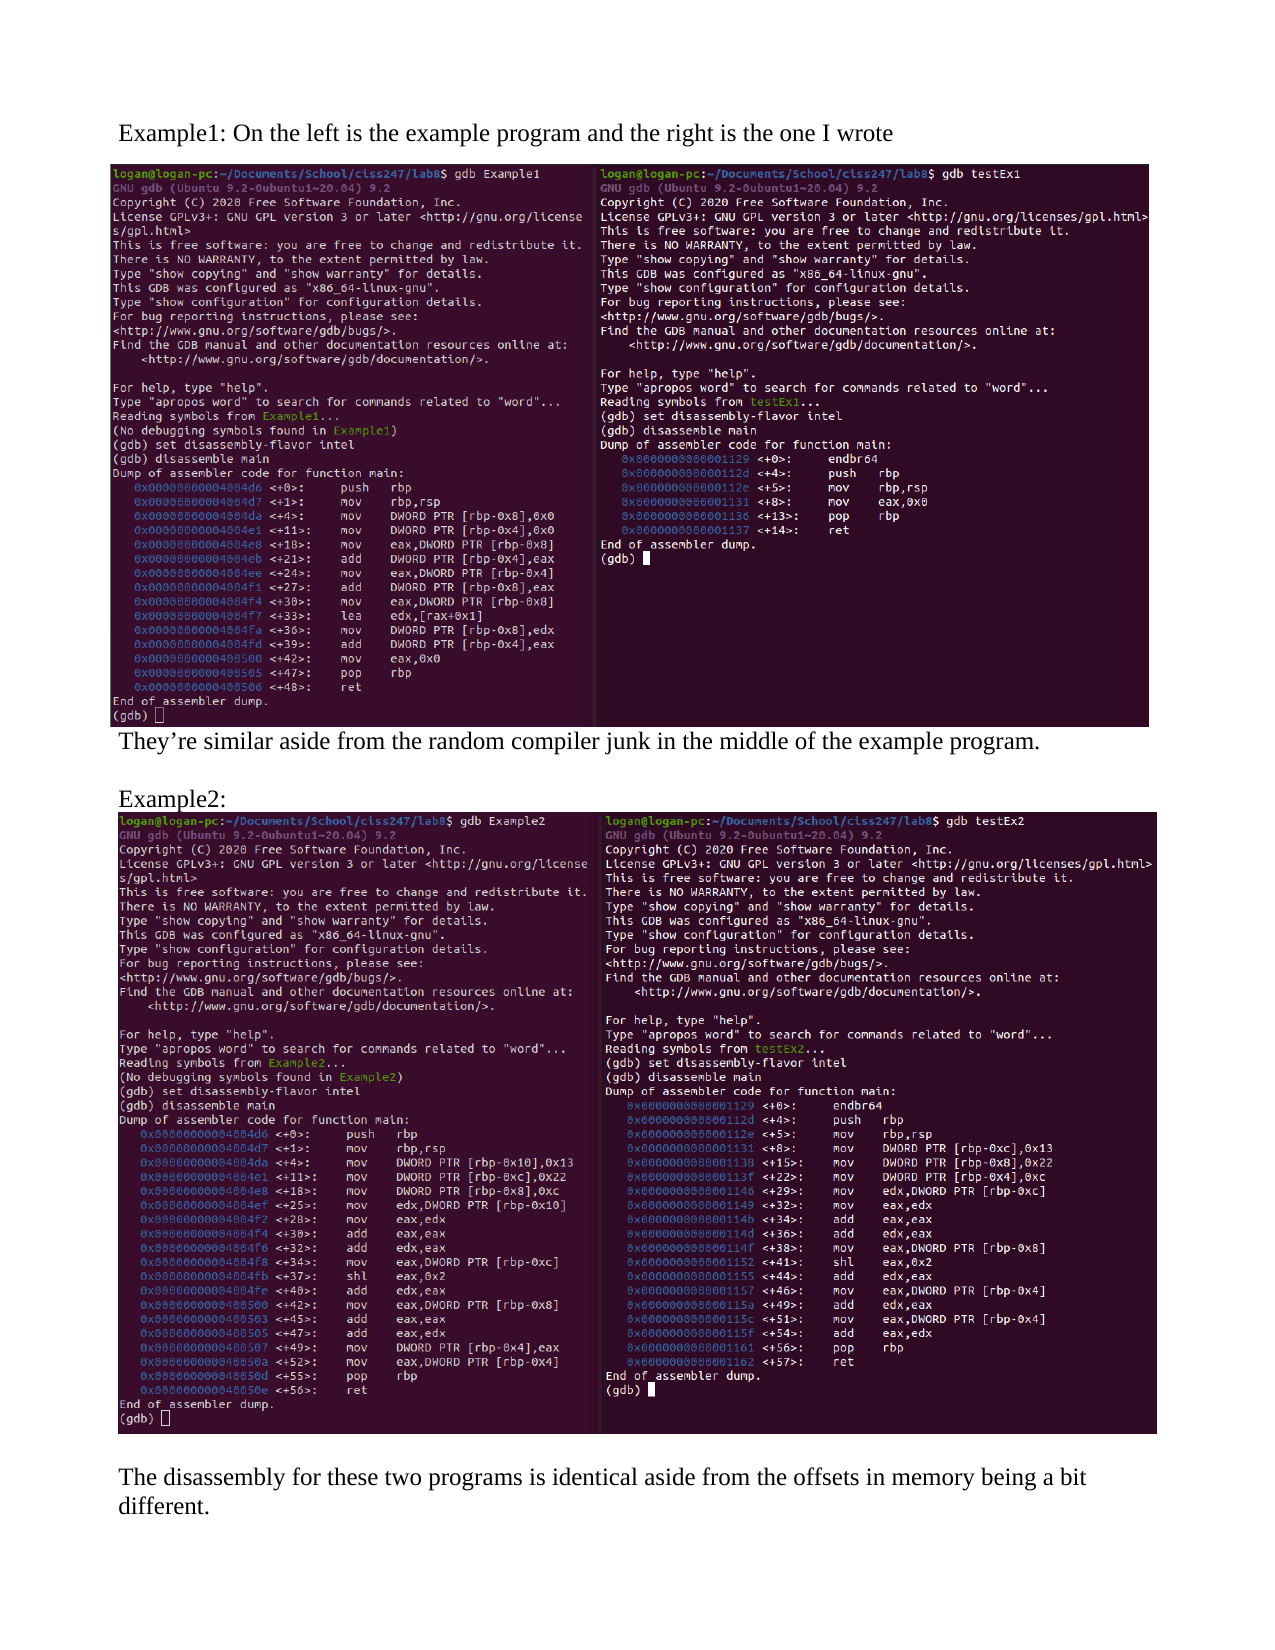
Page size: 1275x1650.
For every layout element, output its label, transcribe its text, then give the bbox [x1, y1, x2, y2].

text They’re similar aside from the random compiler junk in the middle of the example program. [118, 147, 1157, 755]
text Example1: On the left is the example program and the right is the one I wrote [118, 118, 1157, 147]
text The disassembly for these two programs is identical aside from the offsets in memory being a bit different. [118, 1462, 1157, 1520]
text Example2: [118, 784, 1157, 812]
picture [110, 164, 1149, 727]
picture [118, 812, 1157, 1434]
